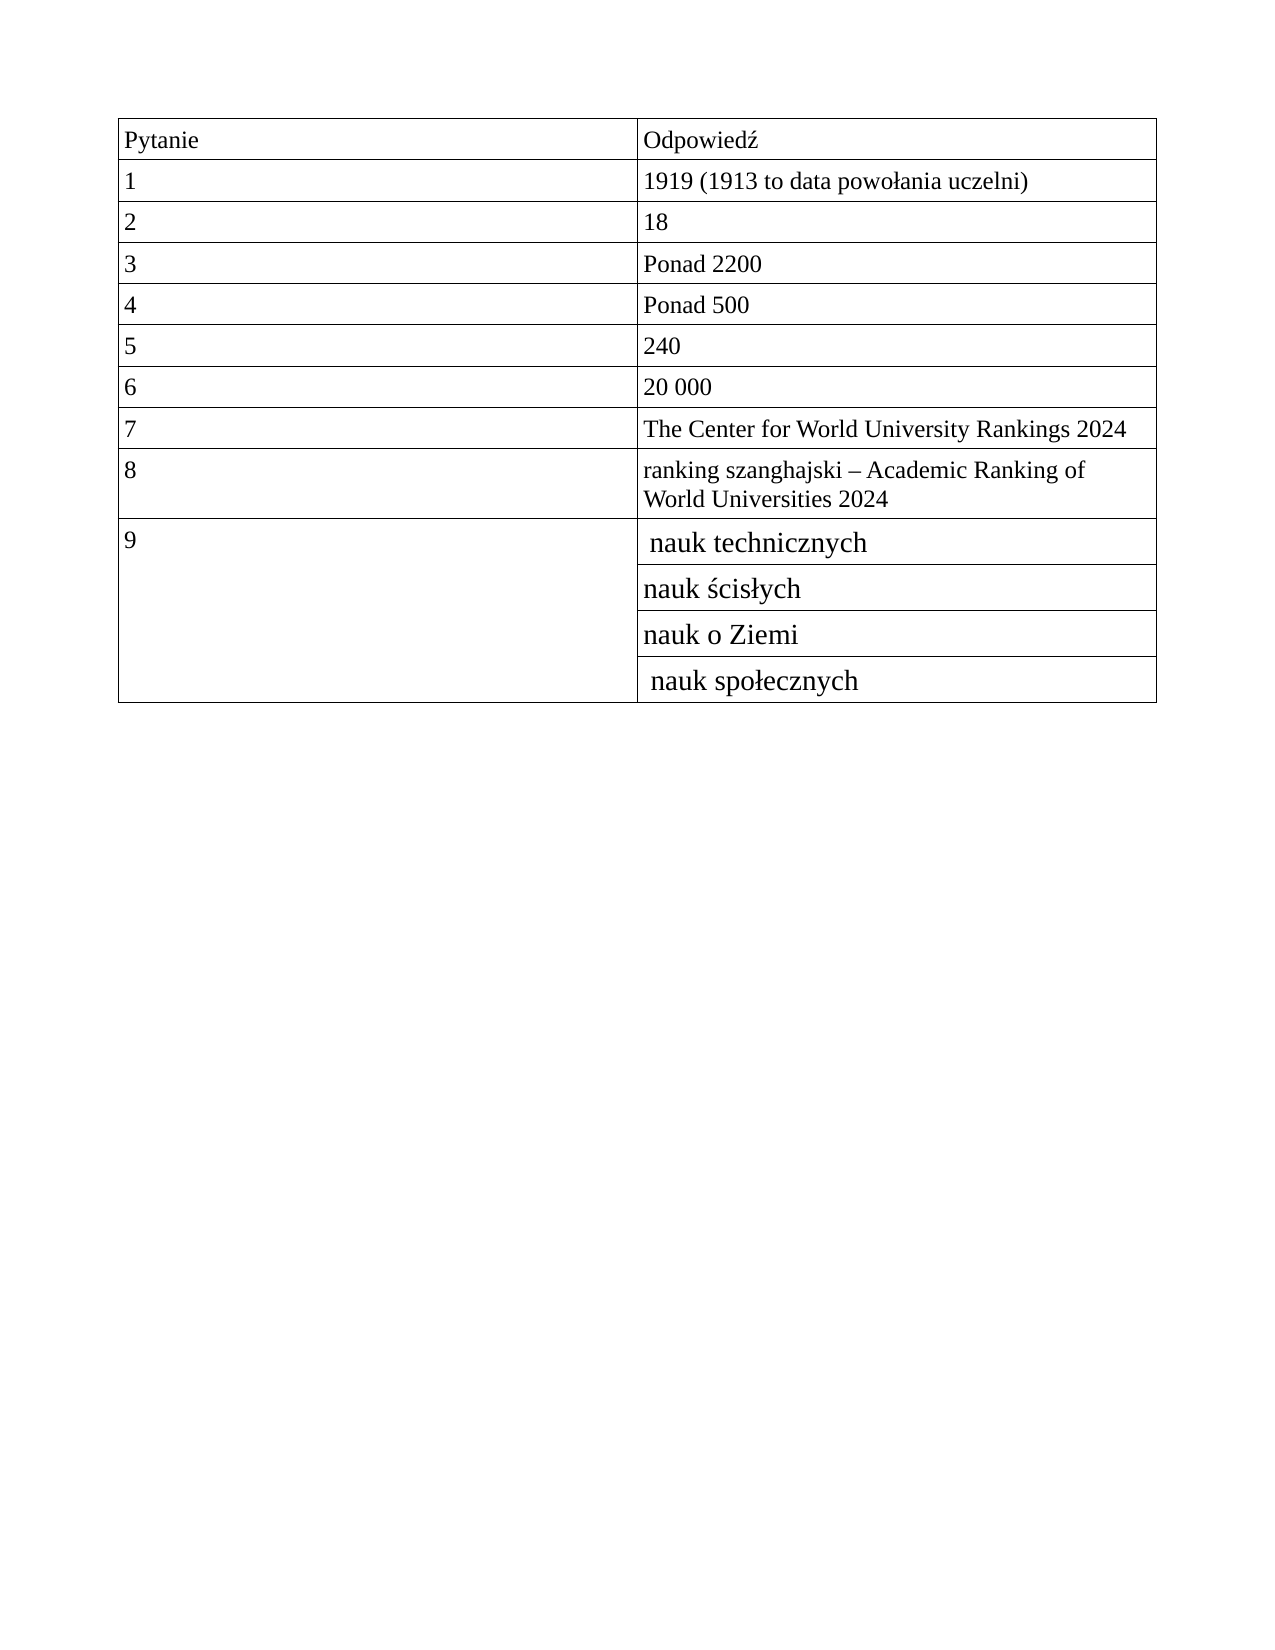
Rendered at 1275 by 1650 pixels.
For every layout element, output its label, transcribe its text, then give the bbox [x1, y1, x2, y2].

table_header Odpowiedź [638, 119, 1156, 159]
table_cell The Center for World University Rankings 2024 [638, 408, 1156, 448]
table_cell nauk o Ziemi [638, 611, 1156, 656]
table_cell Ponad 2200 [638, 243, 1156, 283]
table_cell 20 000 [638, 367, 1156, 407]
table_cell nauk społecznych [638, 657, 1156, 702]
table_cell 18 [638, 202, 1156, 242]
table_cell 240 [638, 325, 1156, 366]
table_cell nauk ścisłych [638, 565, 1156, 610]
table_cell 7 [119, 408, 637, 448]
table_cell 6 [119, 367, 637, 407]
table_cell nauk technicznych [638, 519, 1156, 564]
table_cell 1 [119, 160, 637, 201]
table_header Pytanie [119, 119, 637, 159]
table_cell 9 [119, 519, 637, 702]
table_cell Ponad 500 [638, 284, 1156, 324]
table_cell 4 [119, 284, 637, 324]
table_cell ranking szanghajski – Academic Ranking of World Universities 2024 [638, 449, 1156, 518]
table_cell 8 [119, 449, 637, 518]
table_cell 1919 (1913 to data powołania uczelni) [638, 160, 1156, 201]
table_cell 3 [119, 243, 637, 283]
table_cell 5 [119, 325, 637, 366]
table_cell 2 [119, 202, 637, 242]
